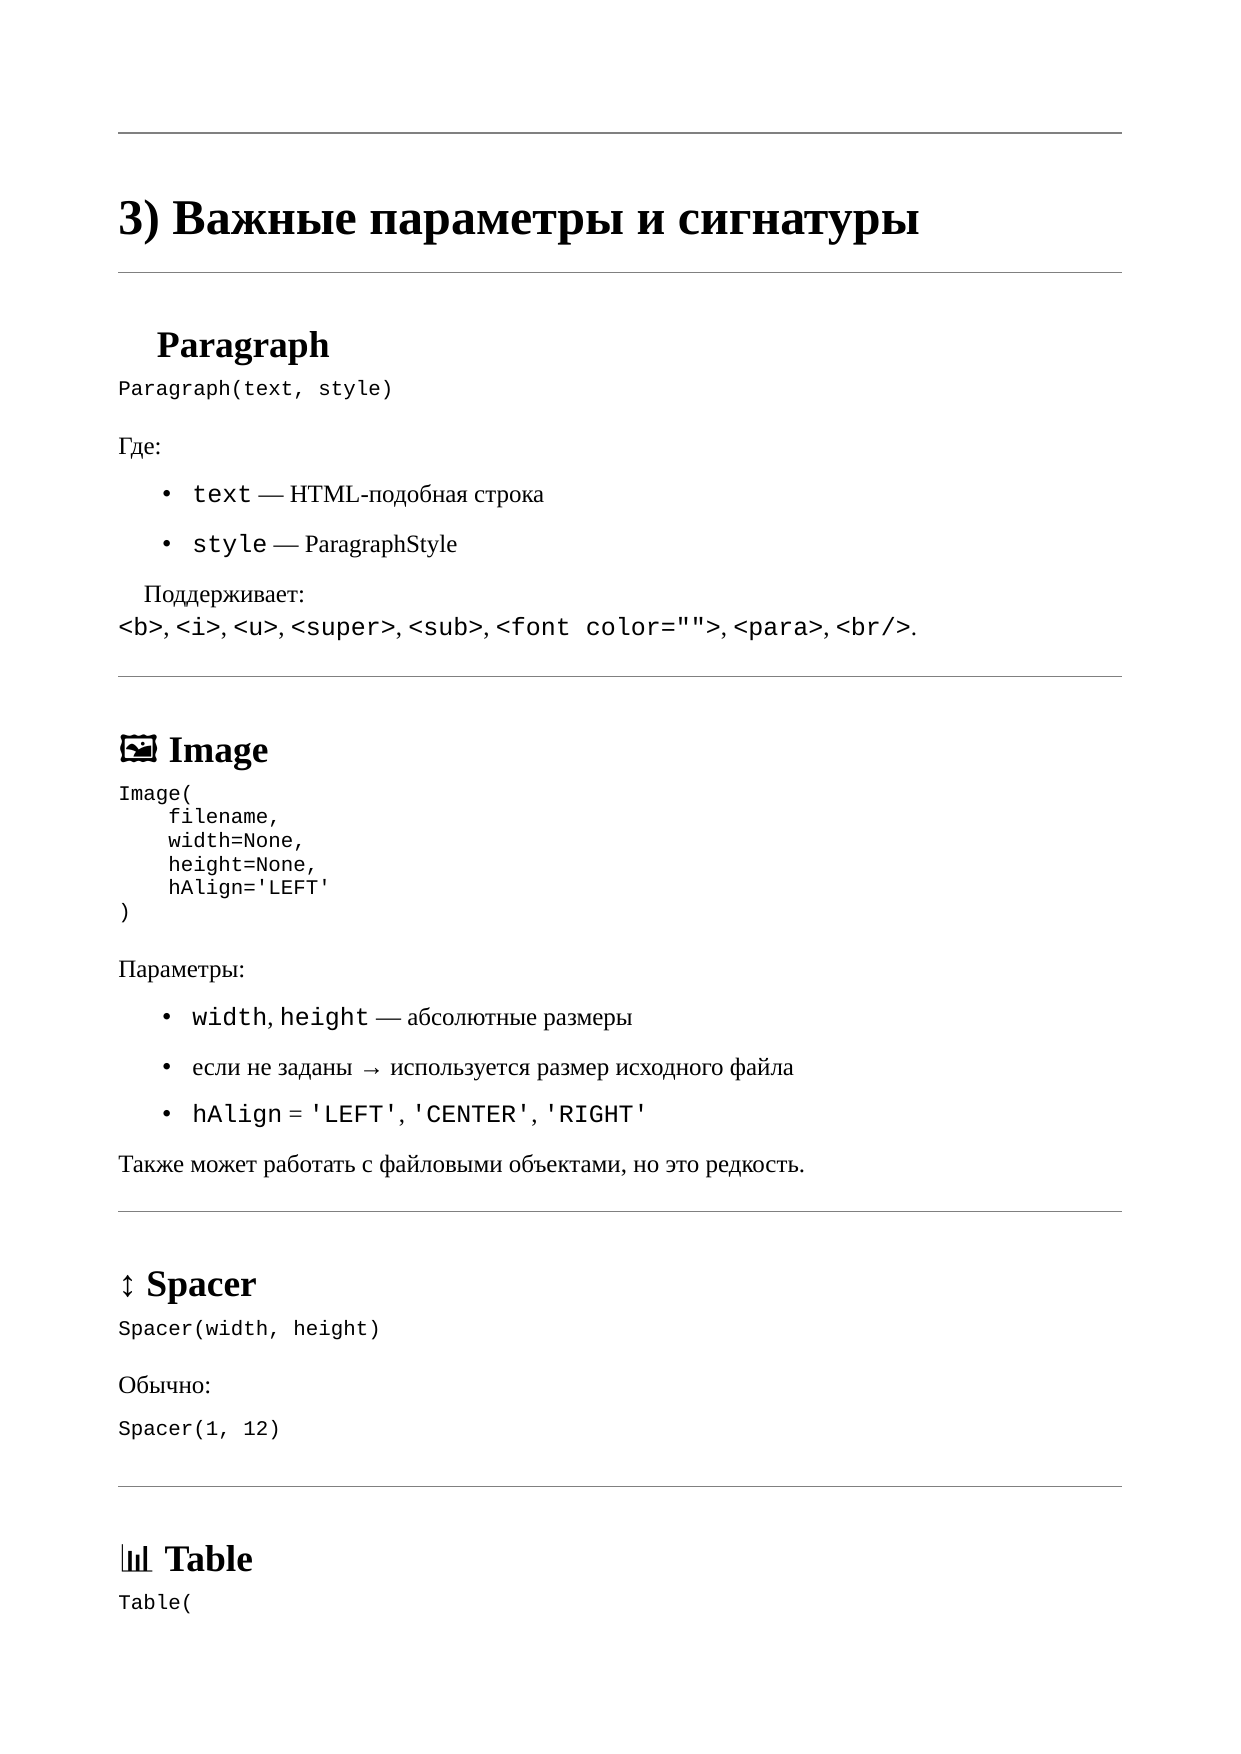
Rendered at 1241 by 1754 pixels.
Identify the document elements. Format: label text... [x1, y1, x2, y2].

list style — ParagraphStyle [162, 529, 1122, 560]
text width=None, [118, 830, 1122, 853]
text Где: [118, 431, 1122, 460]
text Также может работать с файловыми объектами, но это редкость. [118, 1149, 1122, 1178]
text Image( [118, 783, 1122, 806]
text Table( [118, 1592, 1122, 1616]
text height=None, [118, 853, 1122, 877]
text Spacer(1, 12) [118, 1418, 1122, 1442]
text Spacer(width, height) [118, 1317, 1122, 1341]
text hAlign='LEFT' [118, 877, 1122, 901]
list text — HTML-подобная строка [162, 479, 1122, 510]
text 📌 Поддерживает: <b>, <i>, <u>, <super>, <sub>, <font color="">, <para>, <br/>. [118, 579, 1122, 643]
subtitle 📄 Paragraph [118, 322, 1122, 366]
text filename, [118, 806, 1122, 830]
subtitle 3) Важные параметры и сигнатуры [118, 187, 1122, 245]
list если не заданы → используется размер исходного файла [162, 1052, 1122, 1080]
list hAlign = 'LEFT', 'CENTER', 'RIGHT' [162, 1099, 1122, 1130]
text ) [118, 901, 1122, 924]
text Параметры: [118, 954, 1122, 983]
list width, height — абсолютные размеры [162, 1002, 1122, 1032]
subtitle 📊 Table [118, 1536, 1122, 1579]
subtitle ↕ Spacer [118, 1262, 1122, 1305]
text Обычно: [118, 1371, 1122, 1399]
subtitle 🖼 Image [118, 727, 1122, 770]
text Paragraph(text, style) [118, 378, 1122, 402]
